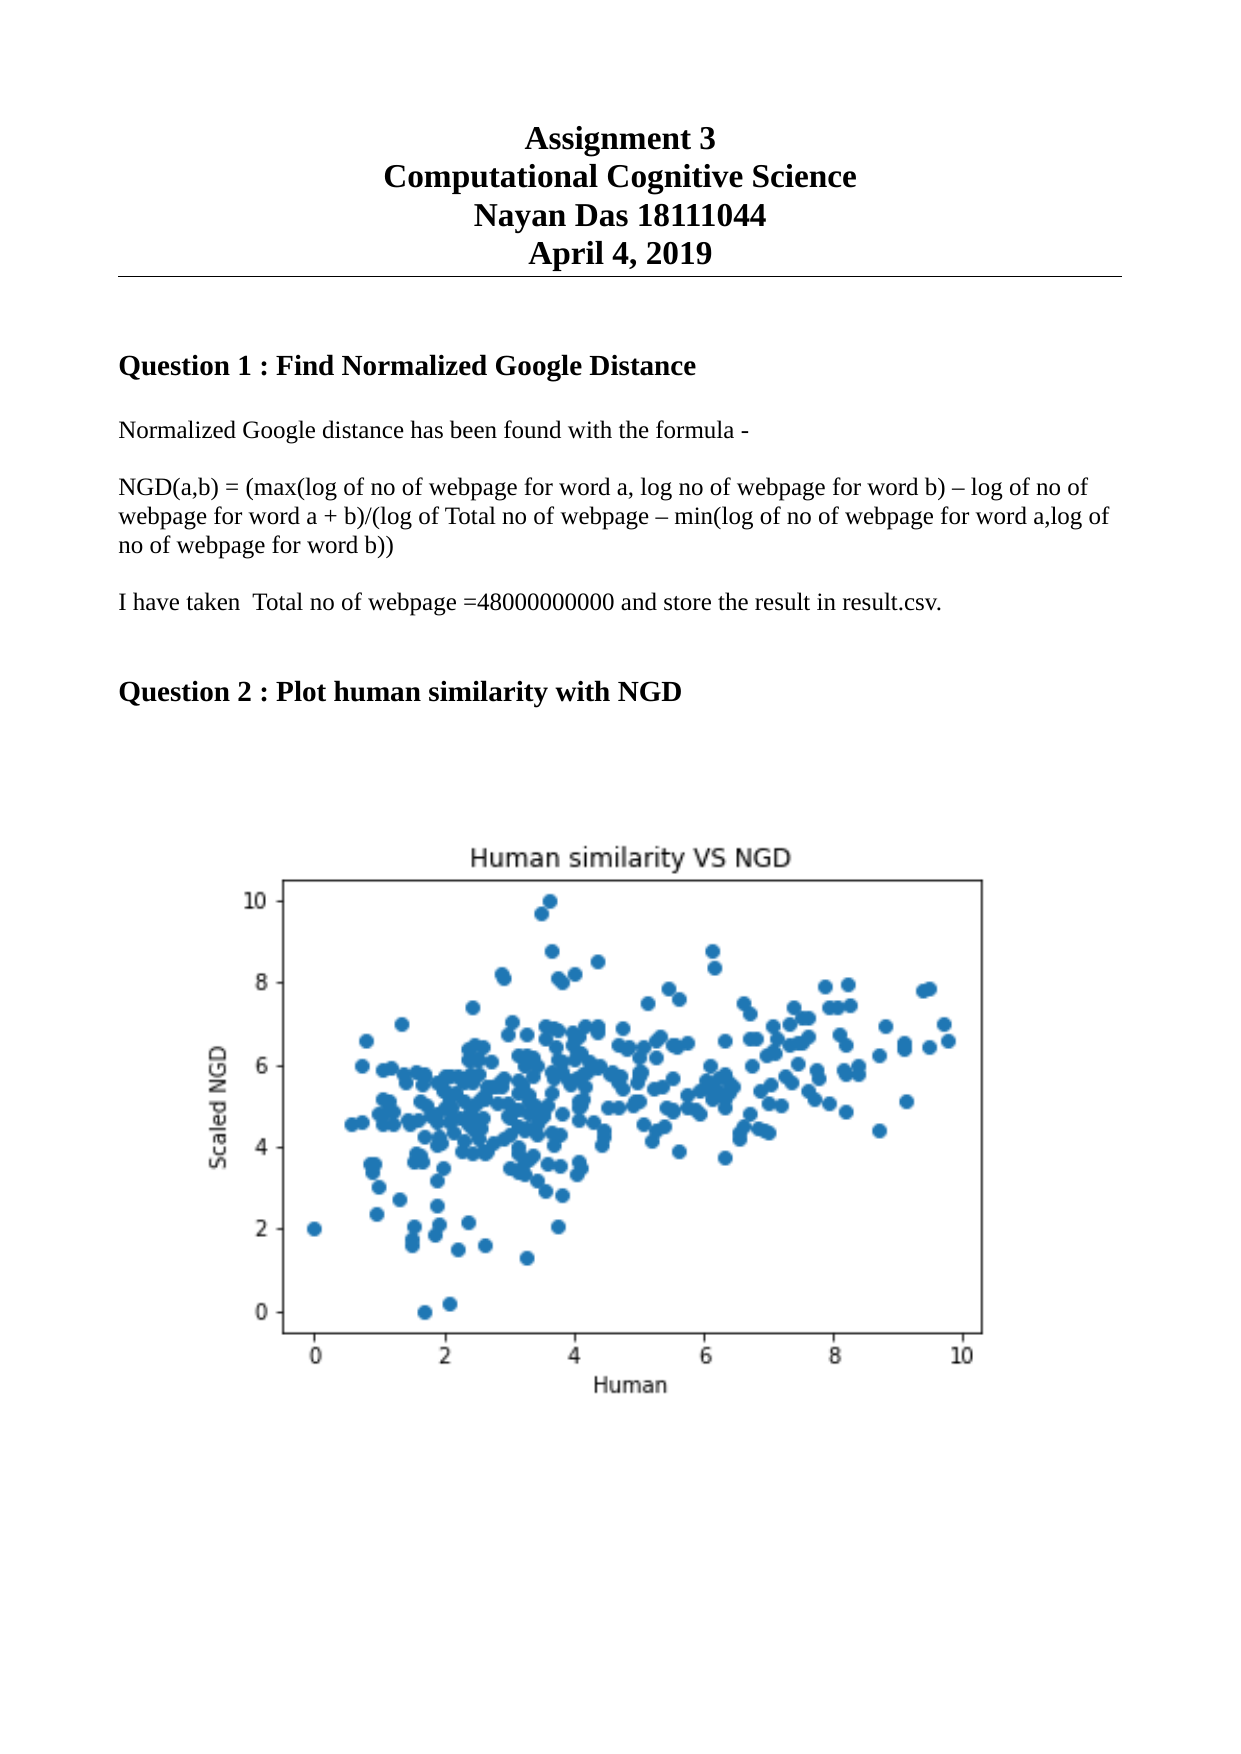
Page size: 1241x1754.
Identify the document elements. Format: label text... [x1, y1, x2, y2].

text Nayan Das 18111044 [118, 195, 1122, 233]
text Question 2 : Plot human similarity with NGD [118, 674, 1122, 707]
text Computational Cognitive Science [118, 156, 1122, 195]
text Assignment 3 [118, 118, 1122, 156]
text NGD(a,b) = (max(log of no of webpage for word a, log no of webpage for word b) – log of no of webpage for word a + b)/(log of Total no of webpage – min(log of no of webpage for word a,log of no of webpage for word b)) [118, 472, 1122, 559]
text Question 1 : Find Normalized Google Distance [118, 348, 1122, 381]
text Normalized Google distance has been found with the formula - [118, 415, 1122, 444]
picture [170, 807, 1071, 1408]
text I have taken Total no of webpage =48000000000 and store the result in result.csv. [118, 587, 1122, 616]
text April 4, 2019 [118, 233, 1122, 276]
